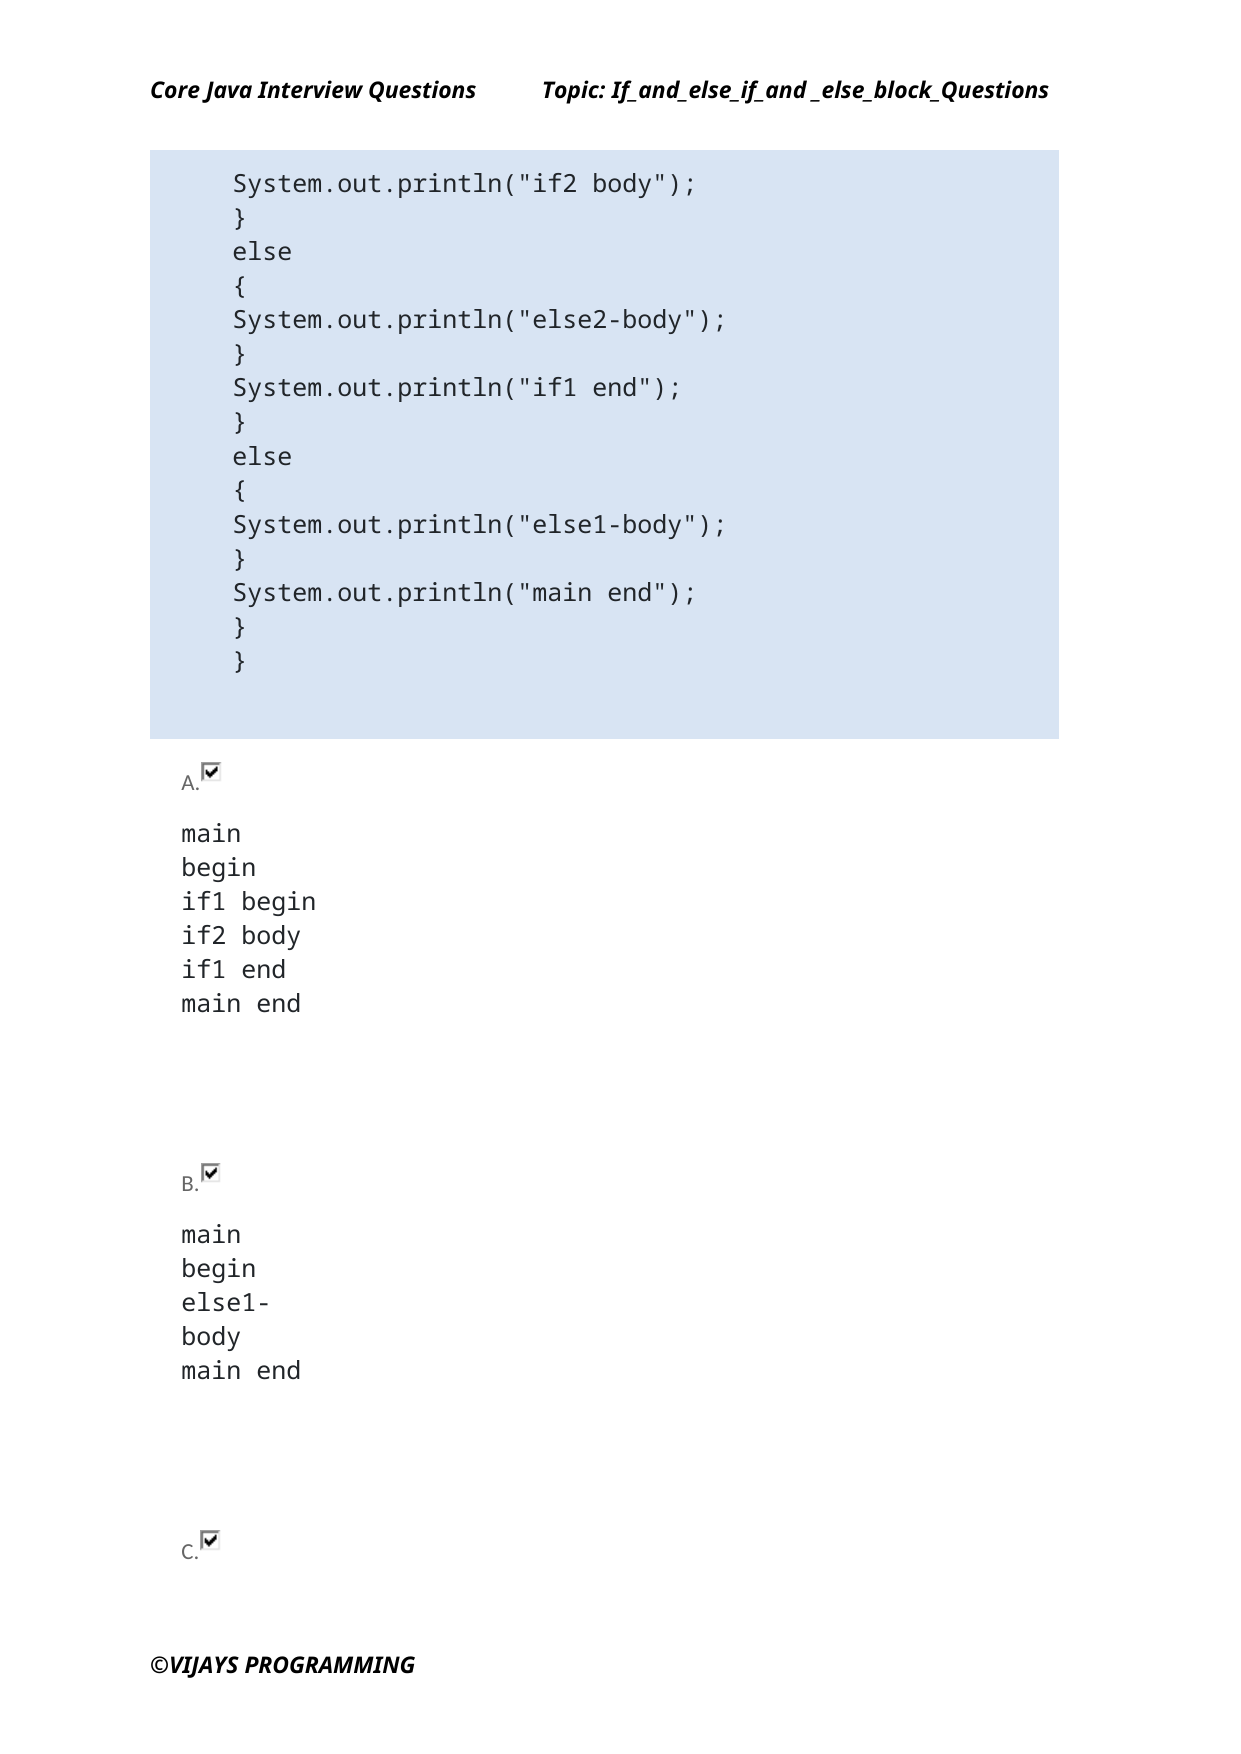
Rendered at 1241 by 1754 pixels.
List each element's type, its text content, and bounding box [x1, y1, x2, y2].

table_header B. main begin else1-body main end [181, 1156, 319, 1523]
table_cell [150, 739, 1090, 1599]
table_header A. main begin if1 begin if2 body if1 end main end [181, 755, 319, 1156]
table_header C. [181, 1523, 319, 1583]
table_cell System.out.println("if2 body"); } else { System.out.println("else2-body"); } System.out.println("if1 end"); } else { System.out.println("else1-body"); } System.out.println("main end"); } } [216, 150, 1059, 739]
table_cell [1059, 150, 1090, 739]
table_cell [150, 150, 216, 739]
